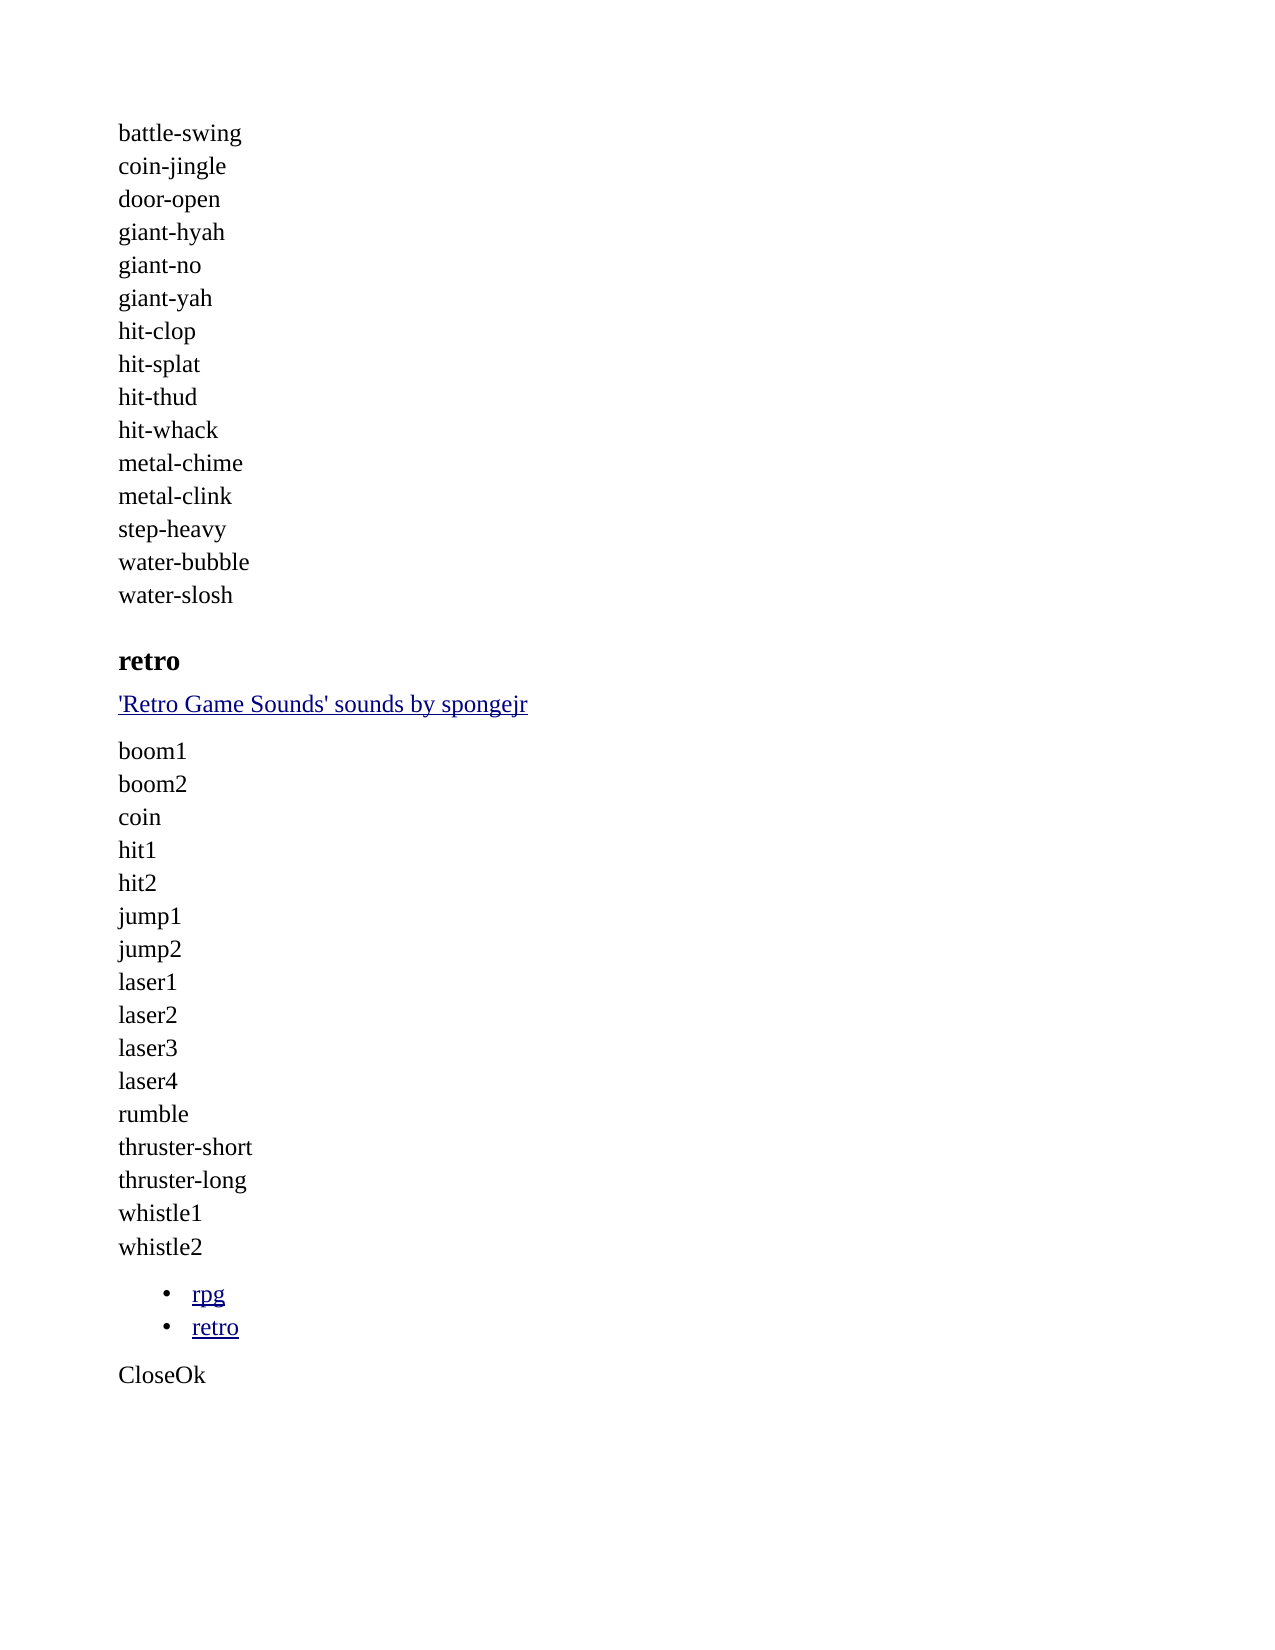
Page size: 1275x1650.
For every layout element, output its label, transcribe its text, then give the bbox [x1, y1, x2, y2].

text hit1 [118, 835, 1157, 864]
text coin [118, 802, 1157, 831]
text laser2 [118, 1000, 1157, 1029]
text boom2 [118, 769, 1157, 798]
text hit-whack [118, 415, 1157, 444]
text boom1 [118, 736, 1157, 765]
list retro [162, 1312, 1157, 1341]
text water-slosh [118, 580, 1157, 609]
text jump2 [118, 934, 1157, 963]
text thruster-short [118, 1132, 1157, 1161]
text step-heavy [118, 514, 1157, 543]
text battle-swing [118, 118, 1157, 147]
text 'Retro Game Sounds' sounds by spongejr [118, 689, 1157, 717]
list rpg [162, 1279, 1157, 1308]
text whistle2 [118, 1232, 1157, 1260]
text rumble [118, 1099, 1157, 1128]
text coin-jingle [118, 151, 1157, 180]
text CloseOk [118, 1360, 1157, 1388]
subtitle retro [118, 643, 1157, 676]
text giant-hyah [118, 217, 1157, 246]
text laser3 [118, 1033, 1157, 1062]
text laser1 [118, 967, 1157, 996]
text giant-no [118, 250, 1157, 279]
text hit-clop [118, 316, 1157, 345]
text metal-chime [118, 448, 1157, 477]
text laser4 [118, 1066, 1157, 1095]
text giant-yah [118, 283, 1157, 312]
text jump1 [118, 901, 1157, 930]
text door-open [118, 184, 1157, 213]
text hit-splat [118, 349, 1157, 378]
text thruster-long [118, 1166, 1157, 1194]
text metal-clink [118, 481, 1157, 510]
text water-bubble [118, 547, 1157, 576]
text hit-thud [118, 382, 1157, 411]
text hit2 [118, 868, 1157, 897]
text whistle1 [118, 1198, 1157, 1227]
